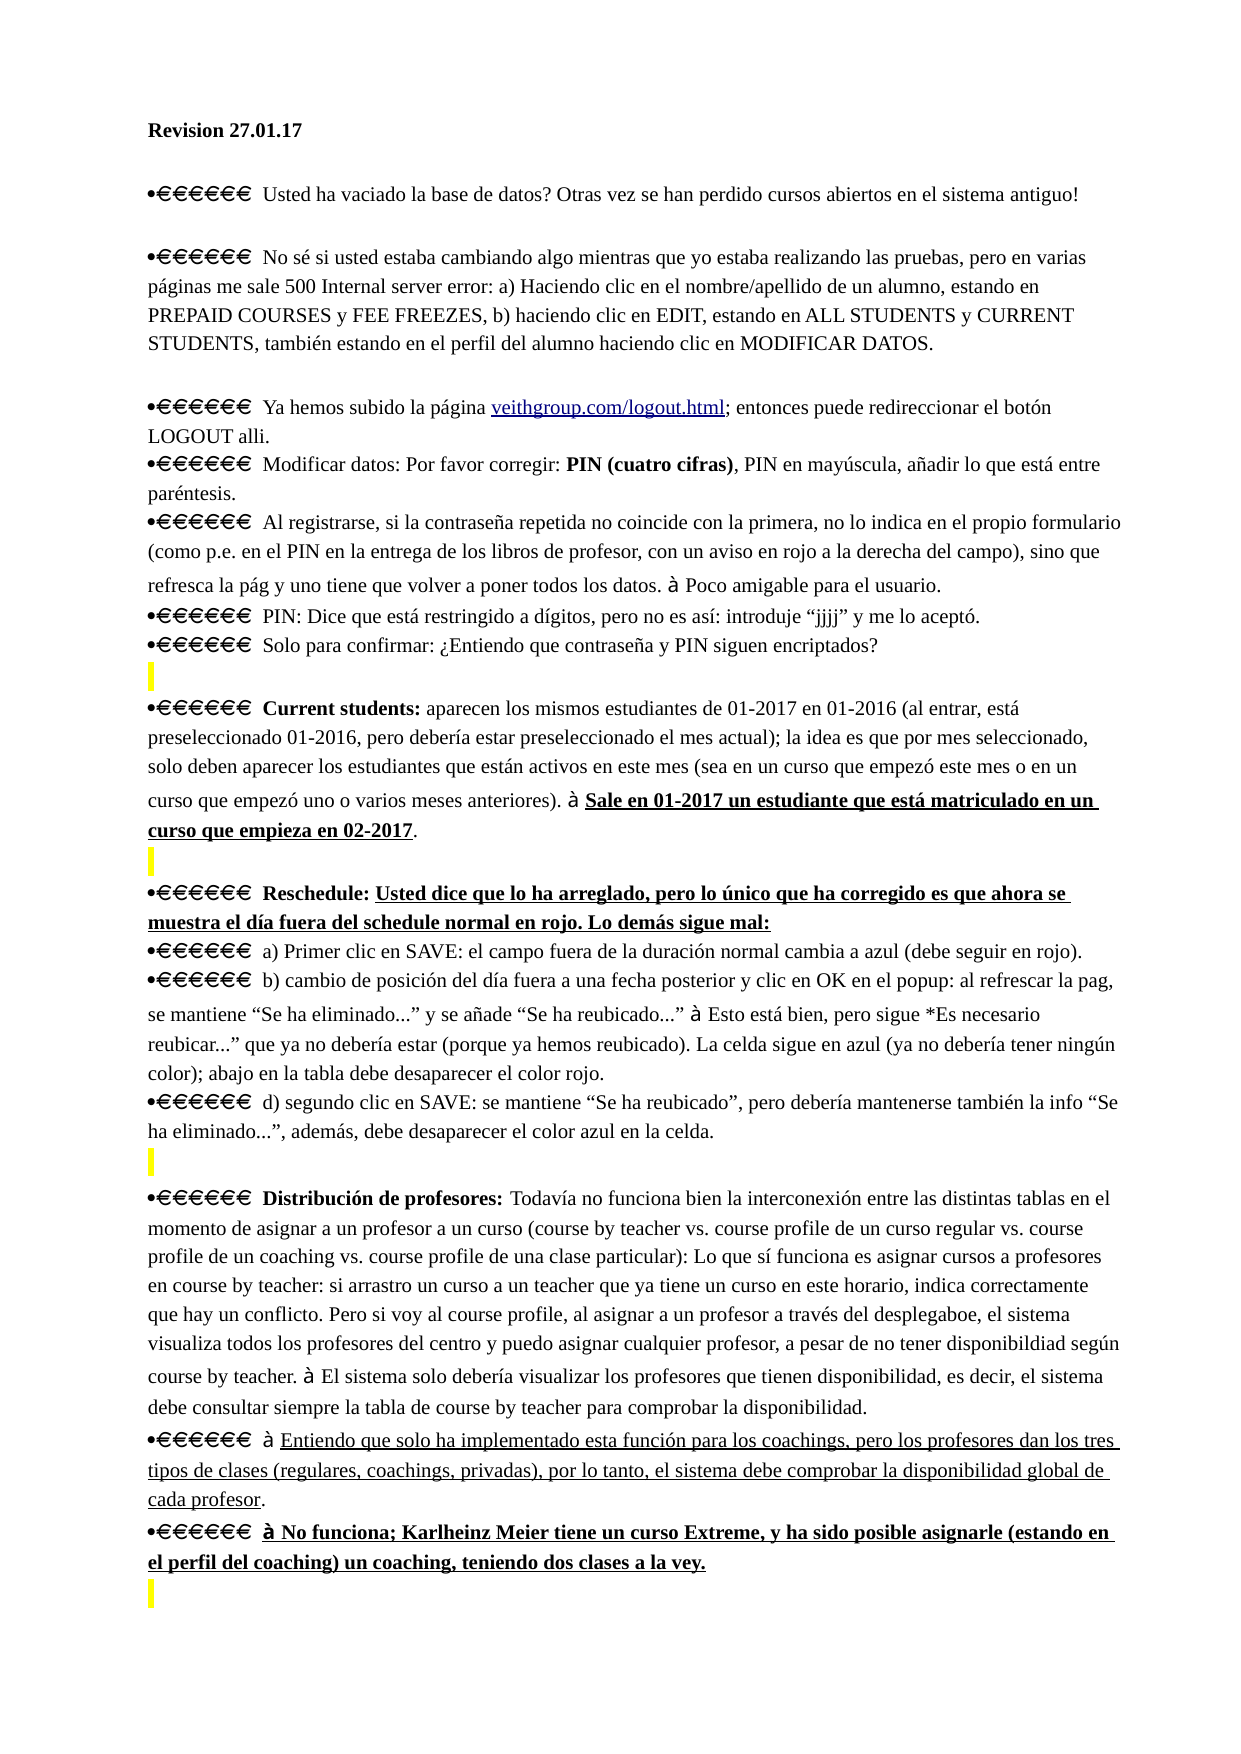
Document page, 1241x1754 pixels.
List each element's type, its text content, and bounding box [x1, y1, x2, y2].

text · Modificar datos: Por favor corregir: PIN (cuatro cifras), PIN en mayúscula, añadir lo que está entre paréntesis. [148, 452, 1122, 505]
text · Ya hemos subido la página veithgroup.com/logout.html; entonces puede redireccionar el botón LOGOUT alli. [148, 395, 1122, 448]
text · Solo para confirmar: ¿Entiendo que contraseña y PIN siguen encriptados? [148, 633, 1122, 657]
text · Distribución de profesores: Todavía no funciona bien la interconexión entre las distintas tablas en el momento de asignar a un profesor a un curso (course by teacher vs. course profile de un curso regular vs. course profile de un coaching vs. course profile de una clase particular): Lo que sí funciona es asignar cursos a profesores en course by teacher: si arrastro un curso a un teacher que ya tiene un curso en este horario, indica correctamente que hay un conflicto. Pero si voy al course profile, al asignar a un profesor a través del desplegaboe, el sistema visualiza todos los profesores del centro y puedo asignar cualquier profesor, a pesar de no tener disponibildiad según course by teacher. à El sistema solo debería visualizar los profesores que tienen disponibilidad, es decir, el sistema debe consultar siempre la tabla de course by teacher para comprobar la disponibilidad. [148, 1182, 1122, 1419]
text · à Entiendo que solo ha implementado esta función para los coachings, pero los profesores dan los tres tipos de clases (regulares, coachings, privadas), por lo tanto, el sistema debe comprobar la disponibilidad global de cada profesor. [148, 1424, 1122, 1511]
text · b) cambio de posición del día fuera a una fecha posterior y clic en OK en el popup: al refrescar la pag, se mantiene “Se ha eliminado...” y se añade “Se ha reubicado...” à Esto está bien, pero sigue *Es necesario reubicar...” que ya no debería estar (porque ya hemos reubicado). La celda sigue en azul (ya no debería tener ningún color); abajo en la tabla debe desaparecer el color rojo. [148, 968, 1122, 1085]
text · d) segundo clic en SAVE: se mantiene “Se ha reubicado”, pero debería mantenerse también la info “Se ha eliminado...”, además, debe desaparecer el color azul en la celda. [148, 1090, 1122, 1143]
text · No sé si usted estaba cambiando algo mientras que yo estaba realizando las pruebas, pero en varias páginas me sale 500 Internal server error: a) Haciendo clic en el nombre/apellido de un alumno, estando en PREPAID COURSES y FEE FREEZES, b) haciendo clic en EDIT, estando en ALL STUDENTS y CURRENT STUDENTS, también estando en el perfil del alumno haciendo clic en MODIFICAR DATOS. [148, 245, 1122, 355]
text · PIN: Dice que está restringido a dígitos, pero no es así: introduje “jjjj” y me lo aceptó. [148, 604, 1122, 628]
text · Al registrarse, si la contraseña repetida no coincide con la primera, no lo indica en el propio formulario (como p.e. en el PIN en la entrega de los libros de profesor, con un aviso en rojo a la derecha del campo), sino que refresca la pág y uno tiene que volver a poner todos los datos. à Poco amigable para el usuario. [148, 510, 1122, 598]
text · a) Primer clic en SAVE: el campo fuera de la duración normal cambia a azul (debe seguir en rojo). [148, 939, 1122, 963]
text · Reschedule: Usted dice que lo ha arreglado, pero lo único que ha corregido es que ahora se muestra el día fuera del schedule normal en rojo. Lo demás sigue mal: [148, 881, 1122, 934]
text · Usted ha vaciado la base de datos? Otras vez se han perdido cursos abiertos en el sistema antiguo! [148, 181, 1122, 206]
text · à No funciona; Karlheinz Meier tiene un curso Extreme, y ha sido posible asignarle (estando en el perfil del coaching) un coaching, teniendo dos clases a la vey. [148, 1516, 1122, 1574]
text · Current students: aparecen los mismos estudiantes de 01-2017 en 01-2016 (al entrar, está preseleccionado 01-2016, pero debería estar preseleccionado el mes actual); la idea es que por mes seleccionado, solo deben aparecer los estudiantes que están activos en este mes (sea en un curso que empezó este mes o en un curso que empezó uno o varios meses anteriores). à Sale en 01-2017 un estudiante que está matriculado en un curso que empieza en 02-2017. [148, 696, 1122, 842]
text Revision 27.01.17 [148, 118, 1122, 142]
